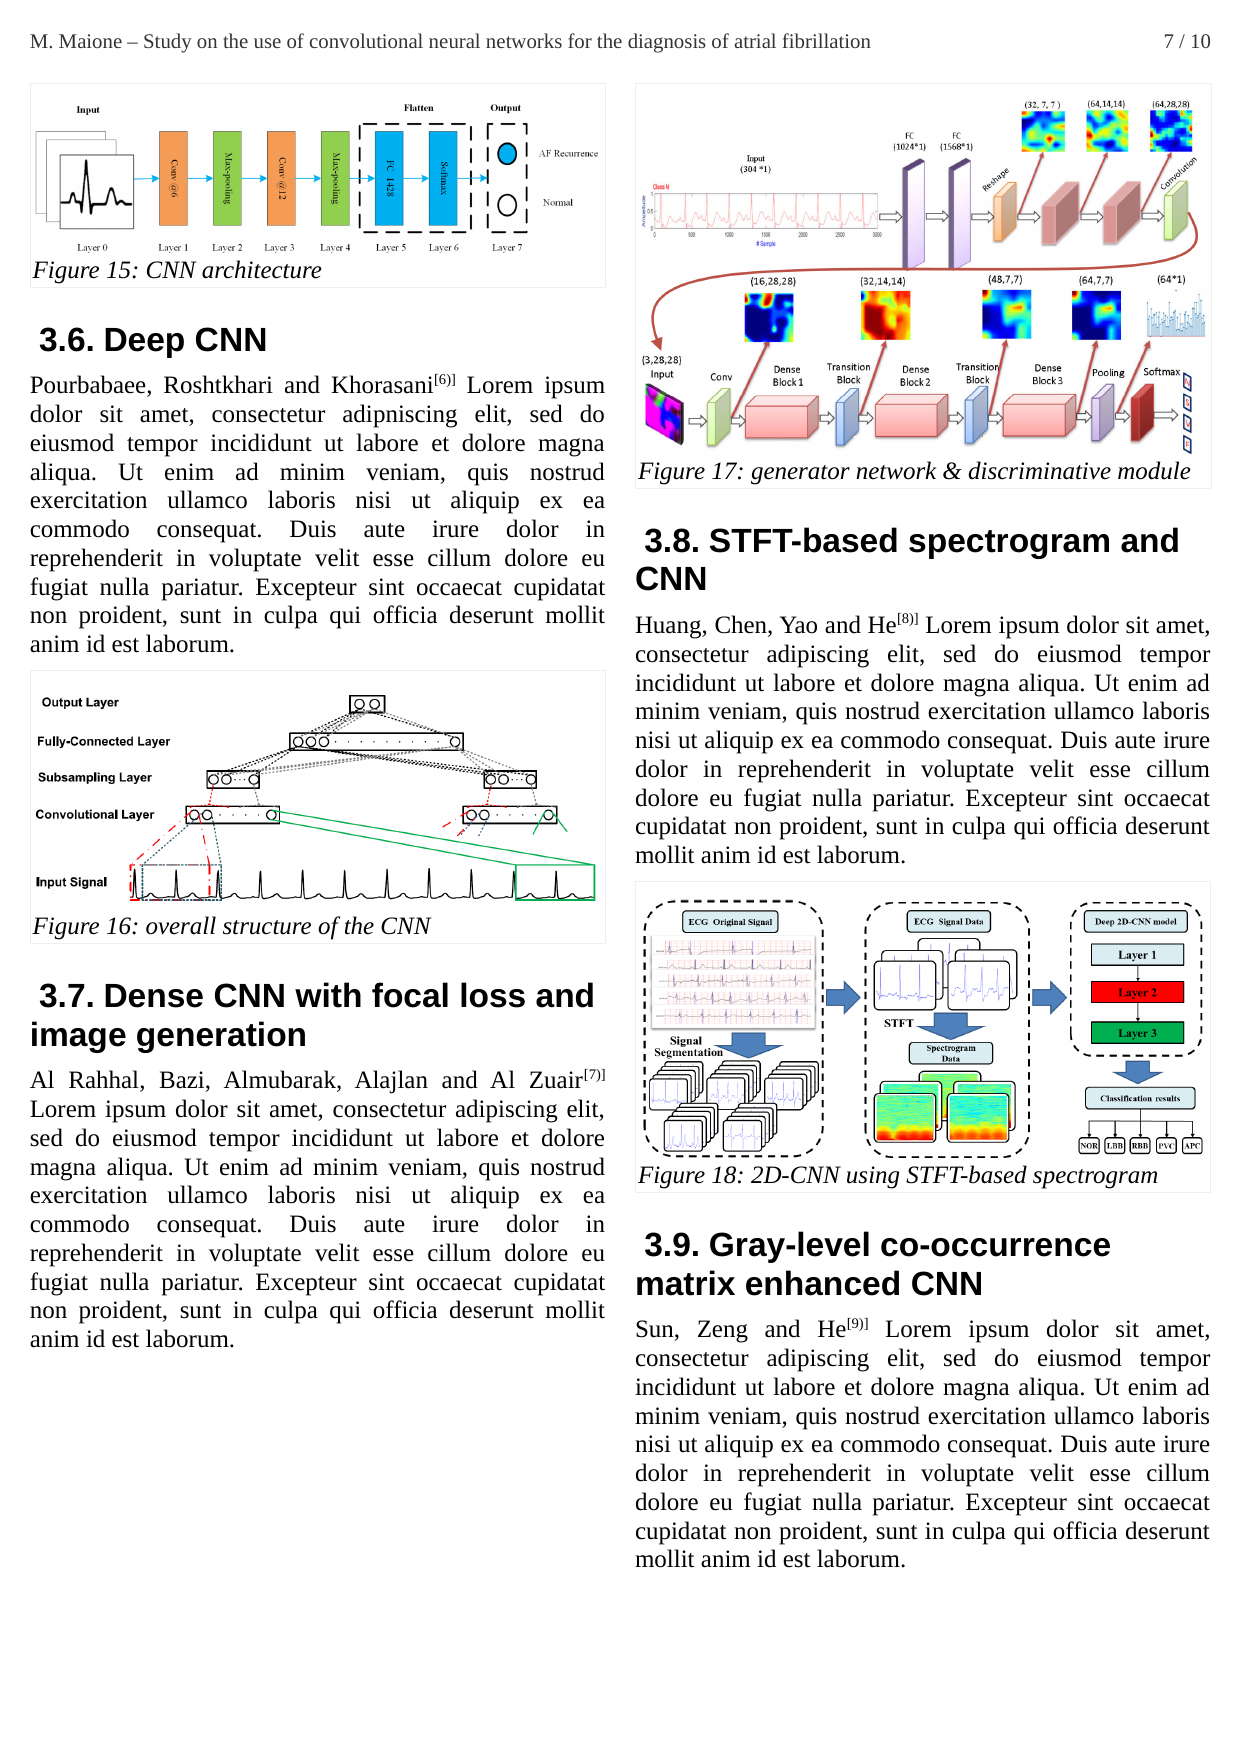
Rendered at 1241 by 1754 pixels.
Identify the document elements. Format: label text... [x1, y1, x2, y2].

text Figure 17: generator network & discriminative module [638, 456, 1208, 485]
text Figure 18: 2D-CNN using STFT-based spectrogram [638, 1161, 1208, 1189]
picture [637, 98, 1208, 456]
subtitle Dense CNN with focal loss and image generation [29, 976, 605, 1053]
picture [32, 685, 603, 912]
text Sun, Zeng and He[9] Lorem ipsum dolor sit amet, consectetur adipiscing elit, sed do eiusmod tempor incididunt ut labore et dolore magna aliqua. Ut enim ad minim veniam, quis nostrud exercitation ullamco laboris nisi ut aliquip ex ea commodo consequat. Duis aute irure dolor in reprehenderit in voluptate velit esse cillum dolore eu fugiat nulla pariatur. Excepteur sint occaecat cupidatat non proident, sunt in culpa qui officia deserunt mollit anim id est laborum. [635, 1314, 1211, 1573]
picture [32, 98, 603, 256]
subtitle STFT-based spectrogram and CNN [635, 520, 1211, 598]
text Huang, Chen, Yao and He[8] Lorem ipsum dolor sit amet, consectetur adipiscing elit, sed do eiusmod tempor incididunt ut labore et dolore magna aliqua. Ut enim ad minim veniam, quis nostrud exercitation ullamco laboris nisi ut aliquip ex ea commodo consequat. Duis aute irure dolor in reprehenderit in voluptate velit esse cillum dolore eu fugiat nulla pariatur. Excepteur sint occaecat cupidatat non proident, sunt in culpa qui officia deserunt mollit anim id est laborum. [635, 610, 1211, 869]
subtitle Gray-level co-occurrence matrix enhanced CNN [635, 1225, 1211, 1302]
picture [637, 896, 1208, 1161]
subtitle Deep CNN [29, 319, 605, 358]
text Figure 16: overall structure of the CNN [32, 912, 602, 940]
text Figure 15: CNN architecture [32, 256, 602, 284]
text Pourbabaee, Roshtkhari and Khorasani[6] Lorem ipsum dolor sit amet, consectetur adipniscing elit, sed do eiusmod tempor incididunt ut labore et dolore magna aliqua. Ut enim ad minim veniam, quis nostrud exercitation ullamco laboris nisi ut aliquip ex ea commodo consequat. Duis aute irure dolor in reprehenderit in voluptate velit esse cillum dolore eu fugiat nulla pariatur. Excepteur sint occaecat cupidatat non proident, sunt in culpa qui officia deserunt mollit anim id est laborum. [29, 371, 605, 658]
text Al Rahhal, Bazi, Almubarak, Alajlan and Al Zuair[7] Lorem ipsum dolor sit amet, consectetur adipiscing elit, sed do eiusmod tempor incididunt ut labore et dolore magna aliqua. Ut enim ad minim veniam, quis nostrud exercitation ullamco laboris nisi ut aliquip ex ea commodo consequat. Duis aute irure dolor in reprehenderit in voluptate velit esse cillum dolore eu fugiat nulla pariatur. Excepteur sint occaecat cupidatat non proident, sunt in culpa qui officia deserunt mollit anim id est laborum. [29, 1066, 605, 1353]
